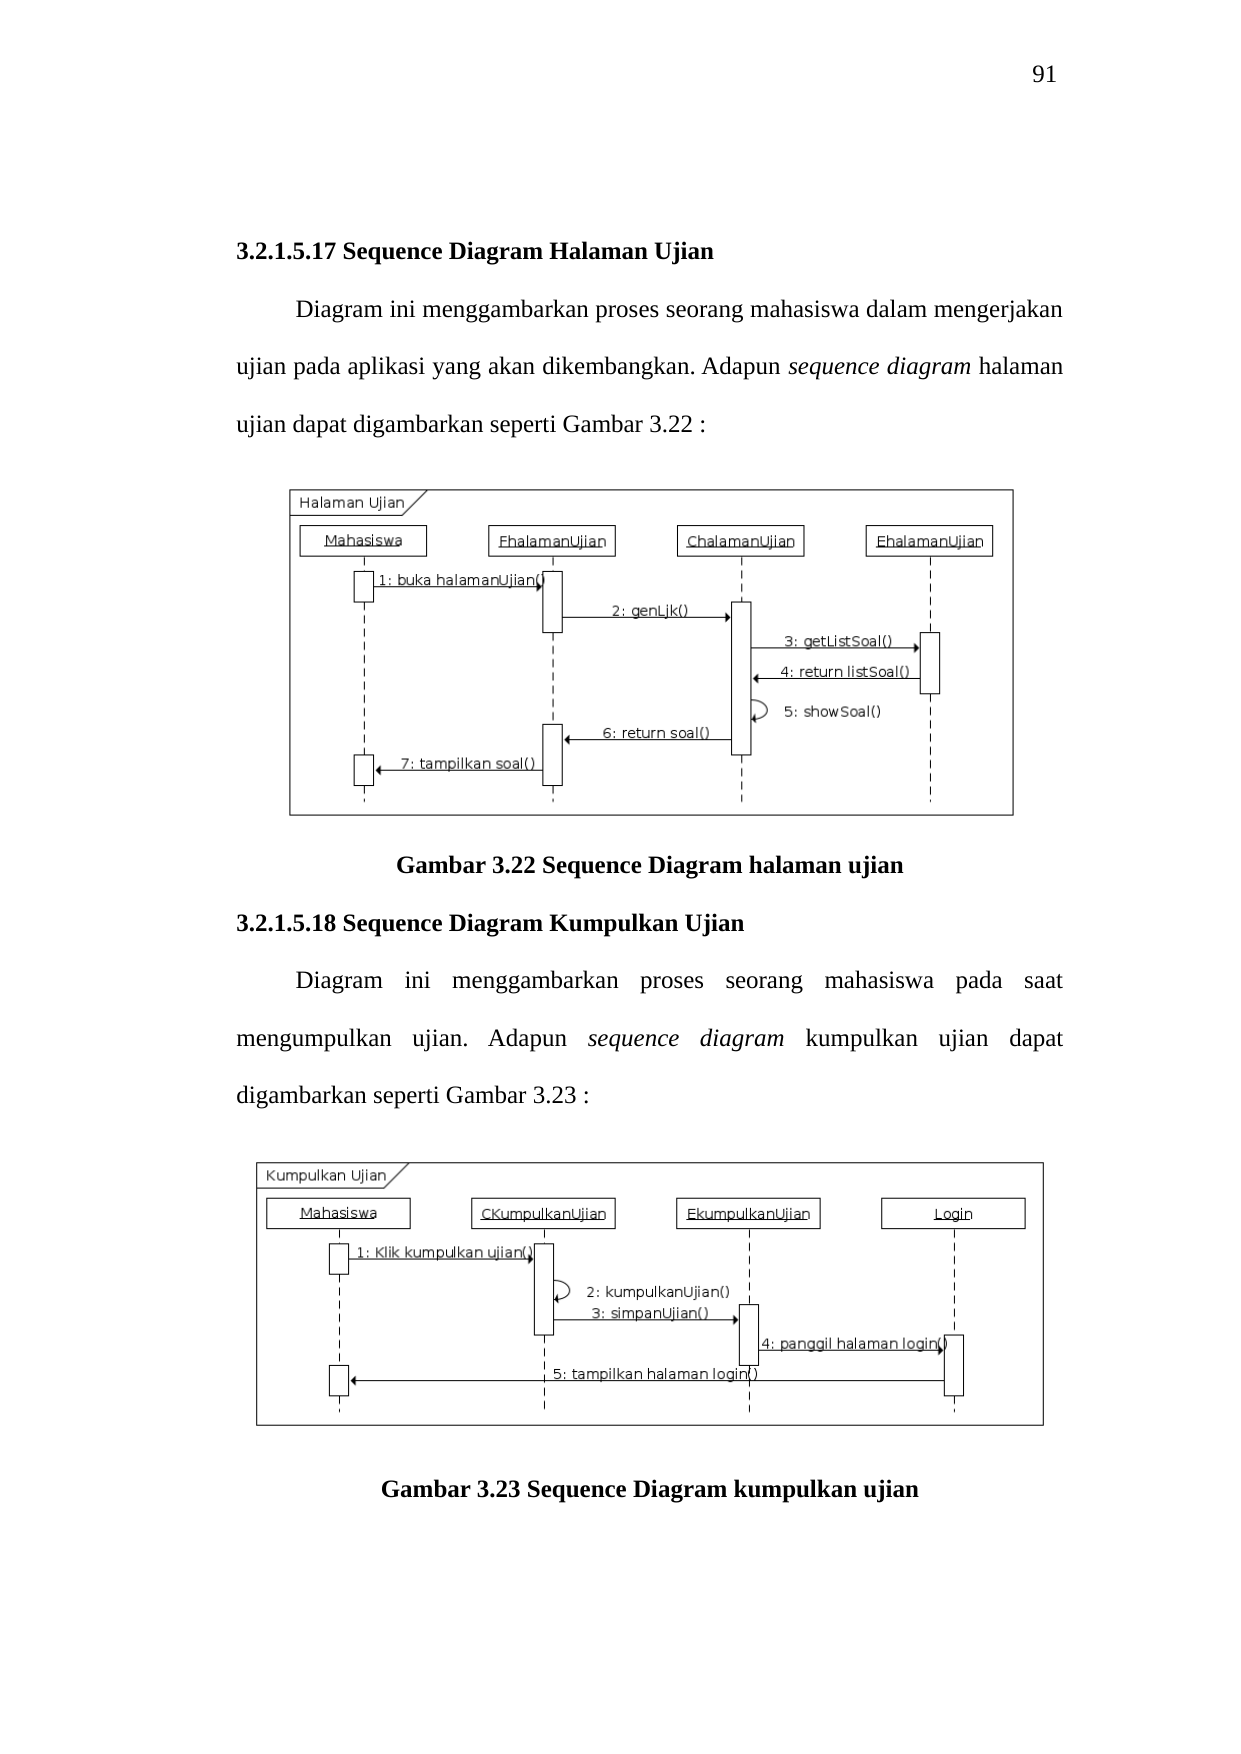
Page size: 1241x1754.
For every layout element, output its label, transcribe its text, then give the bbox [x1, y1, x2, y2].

text Gambar 3.23 Sequence Diagram kumpulkan ujian [236, 1446, 1063, 1503]
picture [236, 1142, 1064, 1446]
text Diagram ini menggambarkan proses seorang mahasiswa dalam mengerjakan ujian pada aplikasi yang akan dikembangkan. Adapun sequence diagram halaman ujian dapat digambarkan seperti Gambar 3.22 : [236, 294, 1063, 437]
text Gambar 3.22 Sequence Diagram halaman ujian [236, 466, 1063, 879]
text [236, 1138, 1063, 1142]
subtitle 3.2.1.5.18 Sequence Diagram Kumpulkan Ujian [236, 908, 1063, 937]
picture [284, 485, 1016, 822]
text Diagram ini menggambarkan proses seorang mahasiswa pada saat mengumpulkan ujian. Adapun sequence diagram kumpulkan ujian dapat digambarkan seperti Gambar 3.23 : [236, 966, 1063, 1109]
subtitle 3.2.1.5.17 Sequence Diagram Halaman Ujian [236, 236, 1063, 265]
